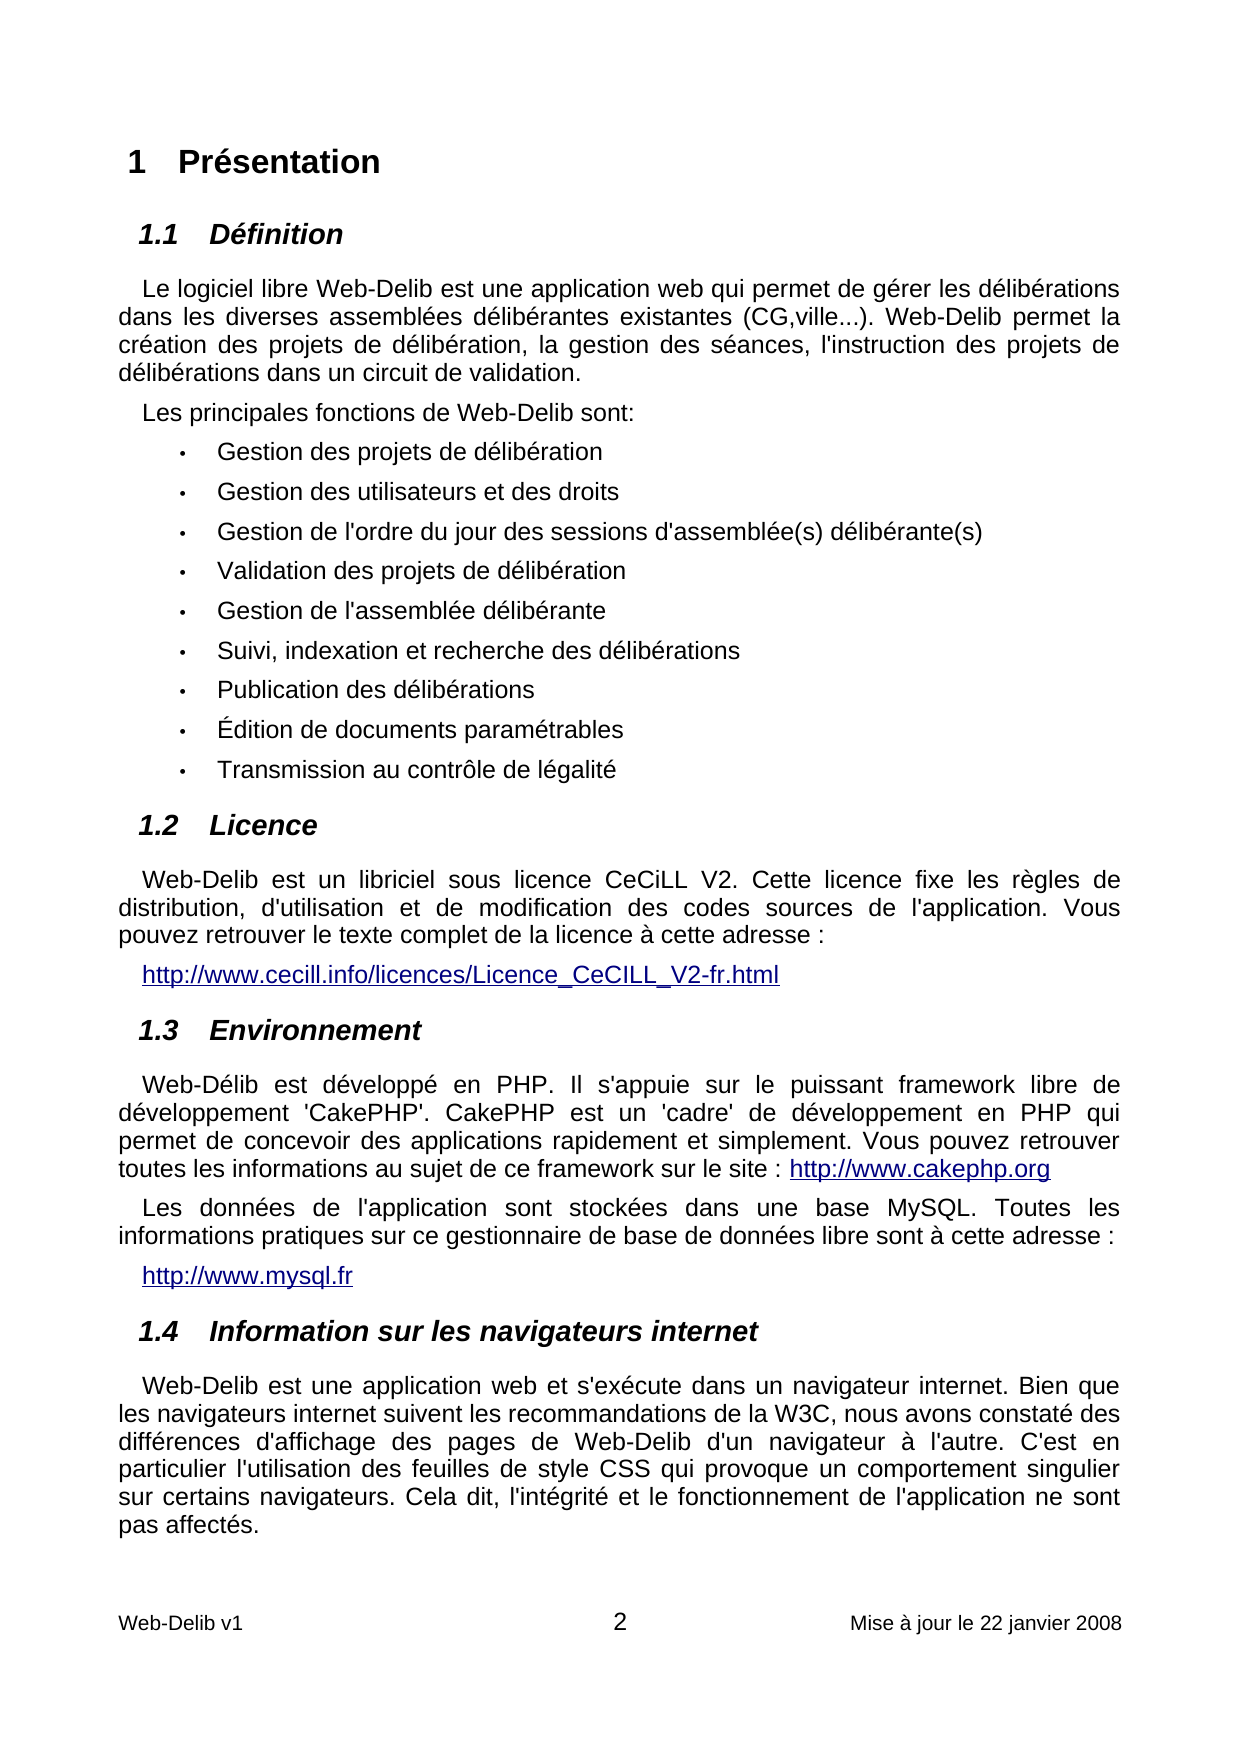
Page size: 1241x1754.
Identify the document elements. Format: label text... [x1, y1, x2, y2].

text Web-Delib est un libriciel sous licence CeCiLL V2. Cette licence fixe les règles de distribution, d'utilisation et de modification des codes sources de l'application. Vous pouvez retrouver le texte complet de la licence à cette adresse : [118, 865, 1122, 949]
text Web-Délib est développé en PHP. Il s'appuie sur le puissant framework libre de développement 'CakePHP'. CakePHP est un 'cadre' de développement en PHP qui permet de concevoir des applications rapidement et simplement. Vous pouvez retrouver toutes les informations au sujet de ce framework sur le site : http://www.cakephp.org [118, 1071, 1122, 1182]
subtitle Définition [118, 218, 1122, 251]
list Gestion des utilisateurs et des droits [156, 478, 1122, 506]
text http://www.mysql.fr [118, 1262, 1122, 1290]
list Transmission au contrôle de légalité [156, 756, 1122, 783]
subtitle Présentation [118, 143, 1122, 181]
list Suivi, indexation et recherche des délibérations [156, 637, 1122, 664]
subtitle Environnement [118, 1014, 1122, 1046]
text Le logiciel libre Web-Delib est une application web qui permet de gérer les délibérations dans les diverses assemblées délibérantes existantes (CG,ville...). Web-Delib permet la création des projets de délibération, la gestion des séances, l'instruction des projets de délibérations dans un circuit de validation. [118, 275, 1122, 387]
subtitle Licence [118, 808, 1122, 841]
text Les principales fonctions de Web-Delib sont: [118, 398, 1122, 426]
text Les données de l'application sont stockées dans une base MySQL. Toutes les informations pratiques sur ce gestionnaire de base de données libre sont à cette adresse : [118, 1194, 1122, 1250]
list Publication des délibérations [156, 676, 1122, 704]
text http://www.cecill.info/licences/Licence_CeCILL_V2-fr.html [118, 961, 1122, 989]
list Validation des projets de délibération [156, 557, 1122, 585]
list Gestion de l'assemblée délibérante [156, 597, 1122, 625]
list Gestion de l'ordre du jour des sessions d'assemblée(s) délibérante(s) [156, 517, 1122, 545]
subtitle Information sur les navigateurs internet [118, 1315, 1122, 1347]
list Édition de documents paramétrables [156, 716, 1122, 744]
text Web-Delib est une application web et s'exécute dans un navigateur internet. Bien que les navigateurs internet suivent les recommandations de la W3C, nous avons constaté des différences d'affichage des pages de Web-Delib d'un navigateur à l'autre. C'est en particulier l'utilisation des feuilles de style CSS qui provoque un comportement singulier sur certains navigateurs. Cela dit, l'intégrité et le fonctionnement de l'application ne sont pas affectés. [118, 1372, 1122, 1539]
list Gestion des projets de délibération [156, 438, 1122, 466]
